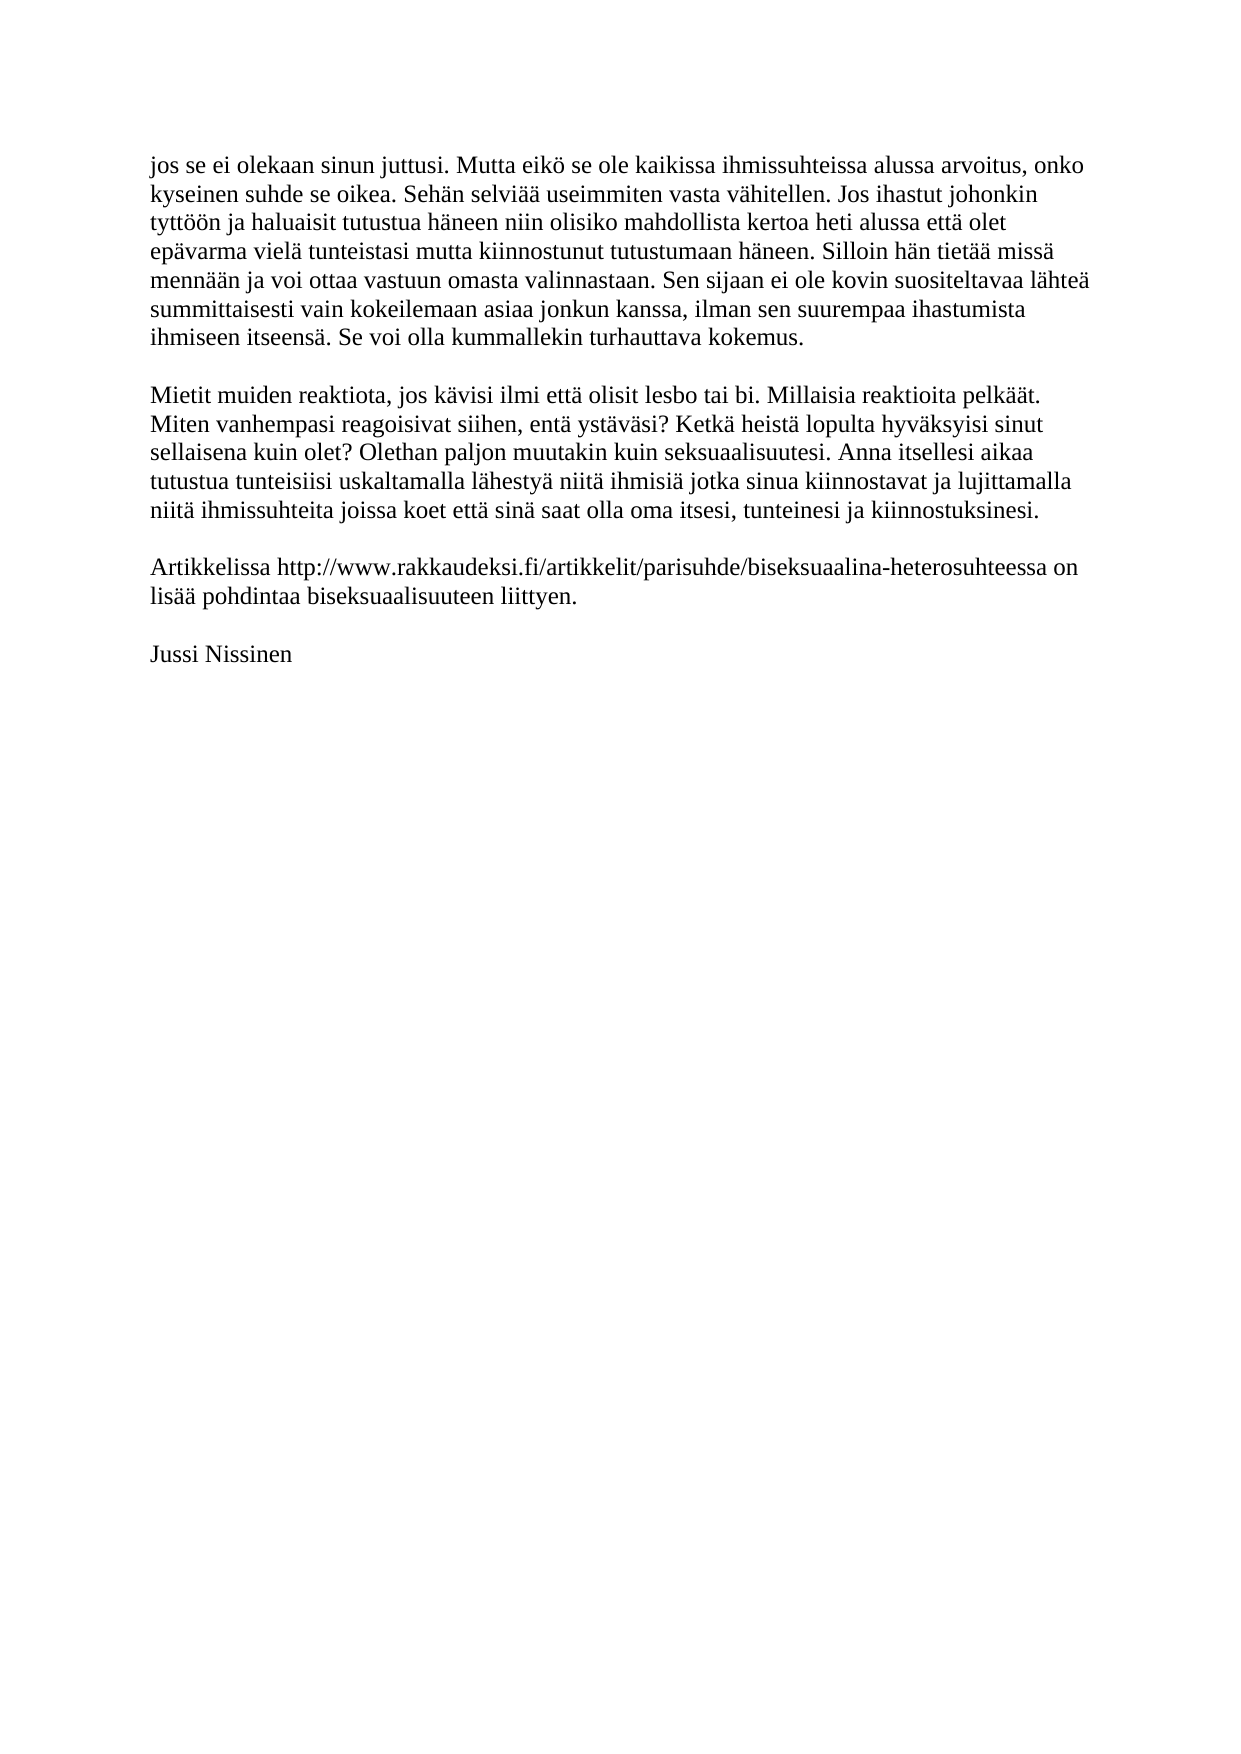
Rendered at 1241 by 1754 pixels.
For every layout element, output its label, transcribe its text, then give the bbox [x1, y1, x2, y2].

text jos se ei olekaan sinun juttusi. Mutta eikö se ole kaikissa ihmissuhteissa alussa arvoitus, onko kyseinen suhde se oikea. Sehän selviää useimmiten vasta vähitellen. Jos ihastut johonkin tyttöön ja haluaisit tutustua häneen niin olisiko mahdollista kertoa heti alussa että olet epävarma vielä tunteistasi mutta kiinnostunut tutustumaan häneen. Silloin hän tietää missä mennään ja voi ottaa vastuun omasta valinnastaan. Sen sijaan ei ole kovin suositeltavaa lähteä summittaisesti vain kokeilemaan asiaa jonkun kanssa, ilman sen suurempaa ihastumista ihmiseen itseensä. Se voi olla kummallekin turhauttava kokemus. Mietit muiden reaktiota, jos kävisi ilmi että olisit lesbo tai bi. Millaisia reaktioita pelkäät. Miten vanhempasi reagoisivat siihen, entä ystäväsi? Ketkä heistä lopulta hyväksyisi sinut sellaisena kuin olet? Olethan paljon muutakin kuin seksuaalisuutesi. Anna itsellesi aikaa tutustua tunteisiisi uskaltamalla lähestyä niitä ihmisiä jotka sinua kiinnostavat ja lujittamalla niitä ihmissuhteita joissa koet että sinä saat olla oma itsesi, tunteinesi ja kiinnostuksinesi. Artikkelissa http://www.rakkaudeksi.fi/artikkelit/parisuhde/biseksuaalina-heterosuhteessa on lisää pohdintaa biseksuaalisuuteen liittyen. Jussi Nissinen [150, 150, 1090, 667]
